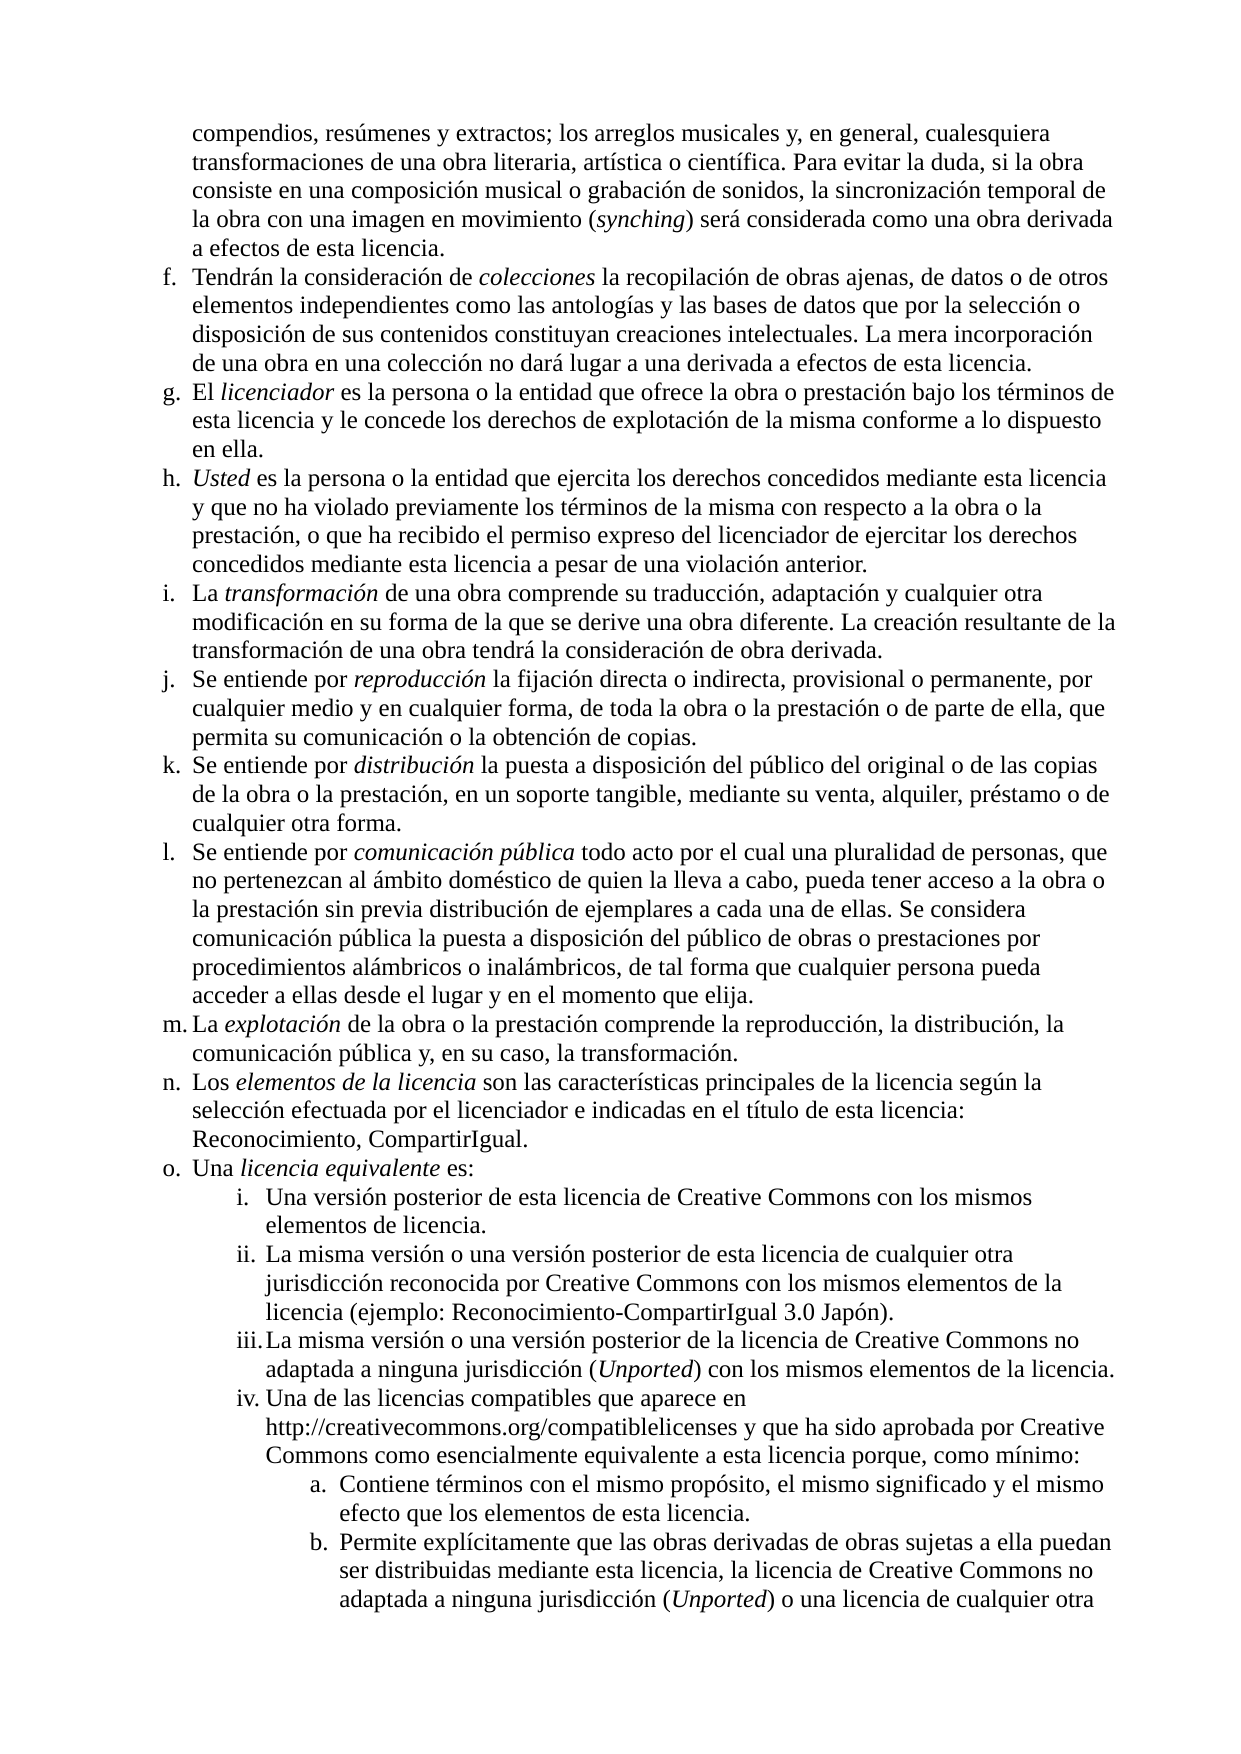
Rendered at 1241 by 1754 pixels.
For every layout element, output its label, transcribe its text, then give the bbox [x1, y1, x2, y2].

list Se entiende por distribución la puesta a disposición del público del original o de las copias de la obra o la prestación, en un soporte tangible, mediante su venta, alquiler, préstamo o de cualquier otra forma. [162, 751, 1122, 837]
list La misma versión o una versión posterior de la licencia de Creative Commons no adaptada a ninguna jurisdicción (Unported) con los mismos elementos de la licencia. [236, 1326, 1122, 1383]
list Contiene términos con el mismo propósito, el mismo significado y el mismo efecto que los elementos de esta licencia. [309, 1469, 1122, 1527]
list Una de las licencias compatibles que aparece en http://creativecommons.org/compatiblelicenses y que ha sido aprobada por Creative Commons como esencialmente equivalente a esta licencia porque, como mínimo: [236, 1383, 1122, 1469]
list Una licencia equivalente es: [162, 1153, 1122, 1182]
list Una versión posterior de esta licencia de Creative Commons con los mismos elementos de licencia. [236, 1182, 1122, 1239]
list Se entiende por comunicación pública todo acto por el cual una pluralidad de personas, que no pertenezcan al ámbito doméstico de quien la lleva a cabo, pueda tener acceso a la obra o la prestación sin previa distribución de ejemplares a cada una de ellas. Se considera comunicación pública la puesta a disposición del público de obras o prestaciones por procedimientos alámbricos o inalámbricos, de tal forma que cualquier persona pueda acceder a ellas desde el lugar y en el momento que elija. [162, 837, 1122, 1009]
list Usted es la persona o la entidad que ejercita los derechos concedidos mediante esta licencia y que no ha violado previamente los términos de la misma con respecto a la obra o la prestación, o que ha recibido el permiso expreso del licenciador de ejercitar los derechos concedidos mediante esta licencia a pesar de una violación anterior. [162, 463, 1122, 578]
list El licenciador es la persona o la entidad que ofrece la obra o prestación bajo los términos de esta licencia y le concede los derechos de explotación de la misma conforme a lo dispuesto en ella. [162, 377, 1122, 463]
list Tendrán la consideración de colecciones la recopilación de obras ajenas, de datos o de otros elementos independientes como las antologías y las bases de datos que por la selección o disposición de sus contenidos constituyan creaciones intelectuales. La mera incorporación de una obra en una colección no dará lugar a una derivada a efectos de esta licencia. [162, 262, 1122, 377]
list Se entiende por reproducción la fijación directa o indirecta, provisional o permanente, por cualquier medio y en cualquier forma, de toda la obra o la prestación o de parte de ella, que permita su comunicación o la obtención de copias. [162, 664, 1122, 751]
list Permite explícitamente que las obras derivadas de obras sujetas a ella puedan ser distribuidas mediante esta licencia, la licencia de Creative Commons no adaptada a ninguna jurisdicción (Unported) o una licencia de cualquier otra [309, 1527, 1122, 1613]
list compendios, resúmenes y extractos; los arreglos musicales y, en general, cualesquiera transformaciones de una obra literaria, artística o científica. Para evitar la duda, si la obra consiste en una composición musical o grabación de sonidos, la sincronización temporal de la obra con una imagen en movimiento (synching) será considerada como una obra derivada a efectos de esta licencia. [162, 118, 1122, 262]
list La misma versión o una versión posterior de esta licencia de cualquier otra jurisdicción reconocida por Creative Commons con los mismos elementos de la licencia (ejemplo: Reconocimiento-CompartirIgual 3.0 Japón). [236, 1239, 1122, 1326]
list La transformación de una obra comprende su traducción, adaptación y cualquier otra modificación en su forma de la que se derive una obra diferente. La creación resultante de la transformación de una obra tendrá la consideración de obra derivada. [162, 578, 1122, 664]
list Los elementos de la licencia son las características principales de la licencia según la selección efectuada por el licenciador e indicadas en el título de esta licencia: Reconocimiento, CompartirIgual. [162, 1067, 1122, 1153]
list La explotación de la obra o la prestación comprende la reproducción, la distribución, la comunicación pública y, en su caso, la transformación. [162, 1009, 1122, 1067]
